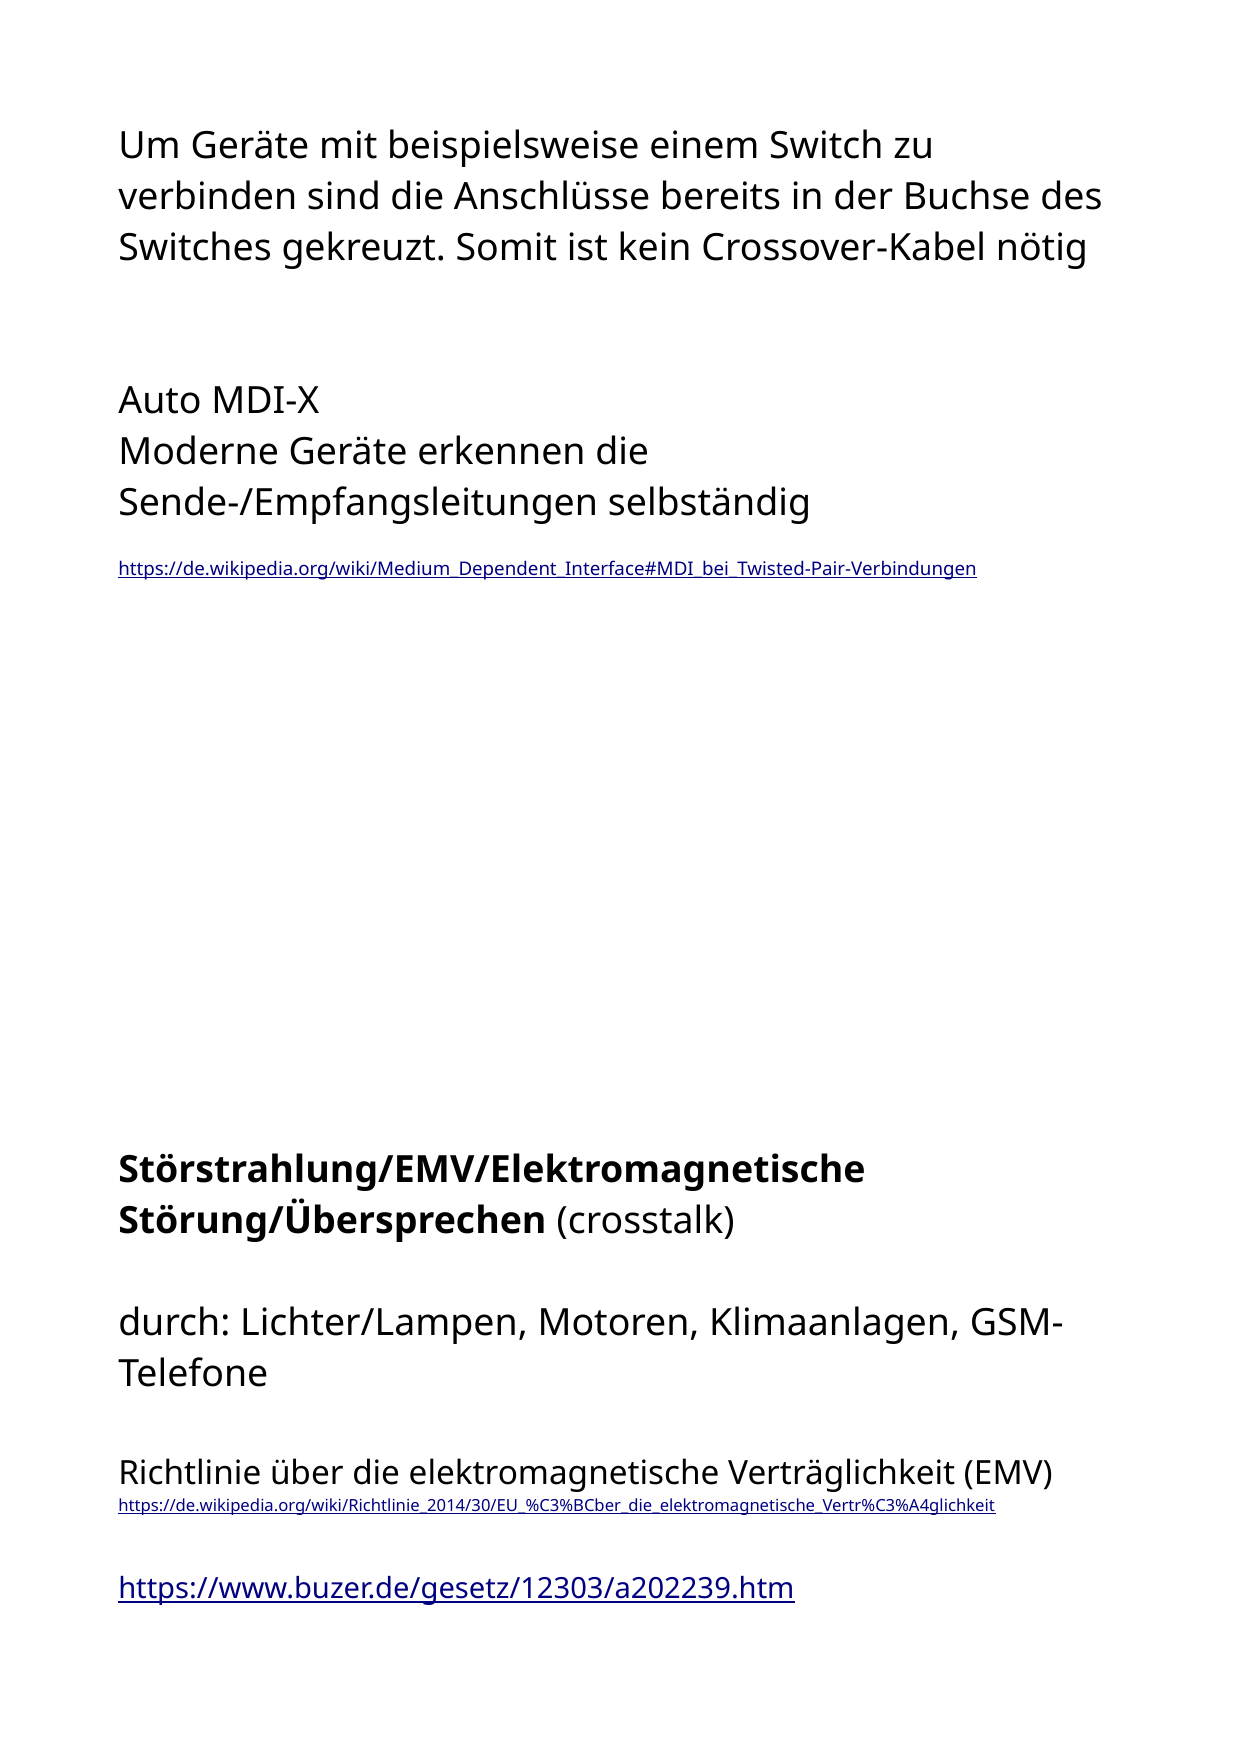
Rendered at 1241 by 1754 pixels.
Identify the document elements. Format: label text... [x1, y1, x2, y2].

text Störstrahlung/EMV/Elektromagnetische Störung/Übersprechen (crosstalk) durch: Lichter/Lampen, Motoren, Klimaanlagen, GSM-Telefone Richtlinie über die elektromagnetische Verträglichkeit (EMV) https://de.wikipedia.org/wiki/Richtlinie_2014/30/EU_%C3%BCber_die_elektromagnetische_Vertr%C3%A4glichkeit https://www.buzer.de/gesetz/12303/a202239.htm [118, 581, 1122, 1607]
text Um Geräte mit beispielsweise einem Switch zu verbinden sind die Anschlüsse bereits in der Buchse des Switches gekreuzt. Somit ist kein Crossover-Kabel nötig [118, 118, 1122, 271]
text Auto MDI-X Moderne Geräte erkennen die Sende-/Empfangsleitungen selbständig https://de.wikipedia.org/wiki/Medium_Dependent_Interface#MDI_bei_Twisted-Pair-Verbindungen [118, 271, 1122, 581]
